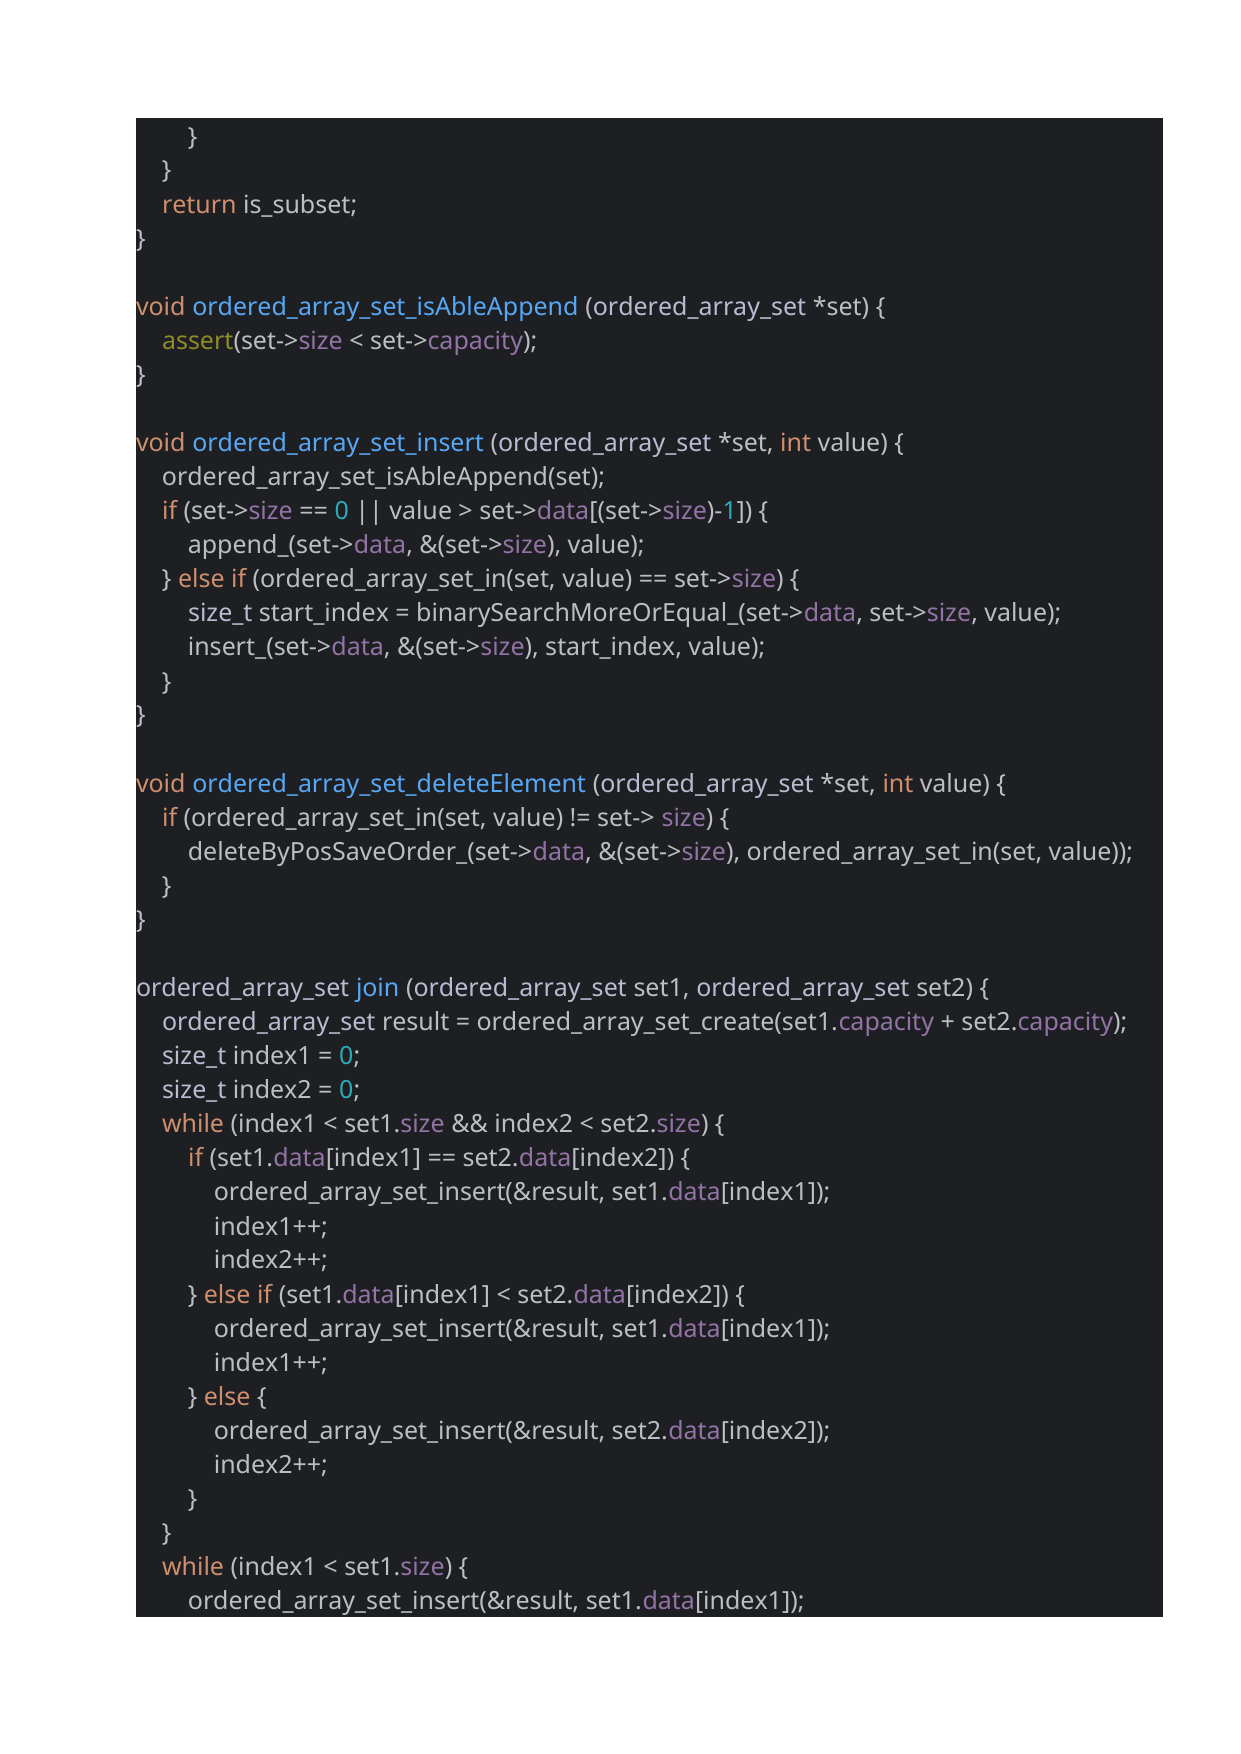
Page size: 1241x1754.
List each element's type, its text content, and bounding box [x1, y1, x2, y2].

text } } return is_subset; } void ordered_array_set_isAbleAppend (ordered_array_set *set) { assert(set->size < set->capacity); } void ordered_array_set_insert (ordered_array_set *set, int value) { ordered_array_set_isAbleAppend(set); if (set->size == 0 || value > set->data[(set->size)-1]) { append_(set->data, &(set->size), value); } else if (ordered_array_set_in(set, value) == set->size) { size_t start_index = binarySearchMoreOrEqual_(set->data, set->size, value); insert_(set->data, &(set->size), start_index, value); } } void ordered_array_set_deleteElement (ordered_array_set *set, int value) { if (ordered_array_set_in(set, value) != set-> size) { deleteByPosSaveOrder_(set->data, &(set->size), ordered_array_set_in(set, value)); } } ordered_array_set join (ordered_array_set set1, ordered_array_set set2) { ordered_array_set result = ordered_array_set_create(set1.capacity + set2.capacity); size_t index1 = 0; size_t index2 = 0; while (index1 < set1.size && index2 < set2.size) { if (set1.data[index1] == set2.data[index2]) { ordered_array_set_insert(&result, set1.data[index1]); index1++; index2++; } else if (set1.data[index1] < set2.data[index2]) { ordered_array_set_insert(&result, set1.data[index1]); index1++; } else { ordered_array_set_insert(&result, set2.data[index2]); index2++; } } while (index1 < set1.size) { ordered_array_set_insert(&result, set1.data[index1]); [136, 118, 1163, 1617]
